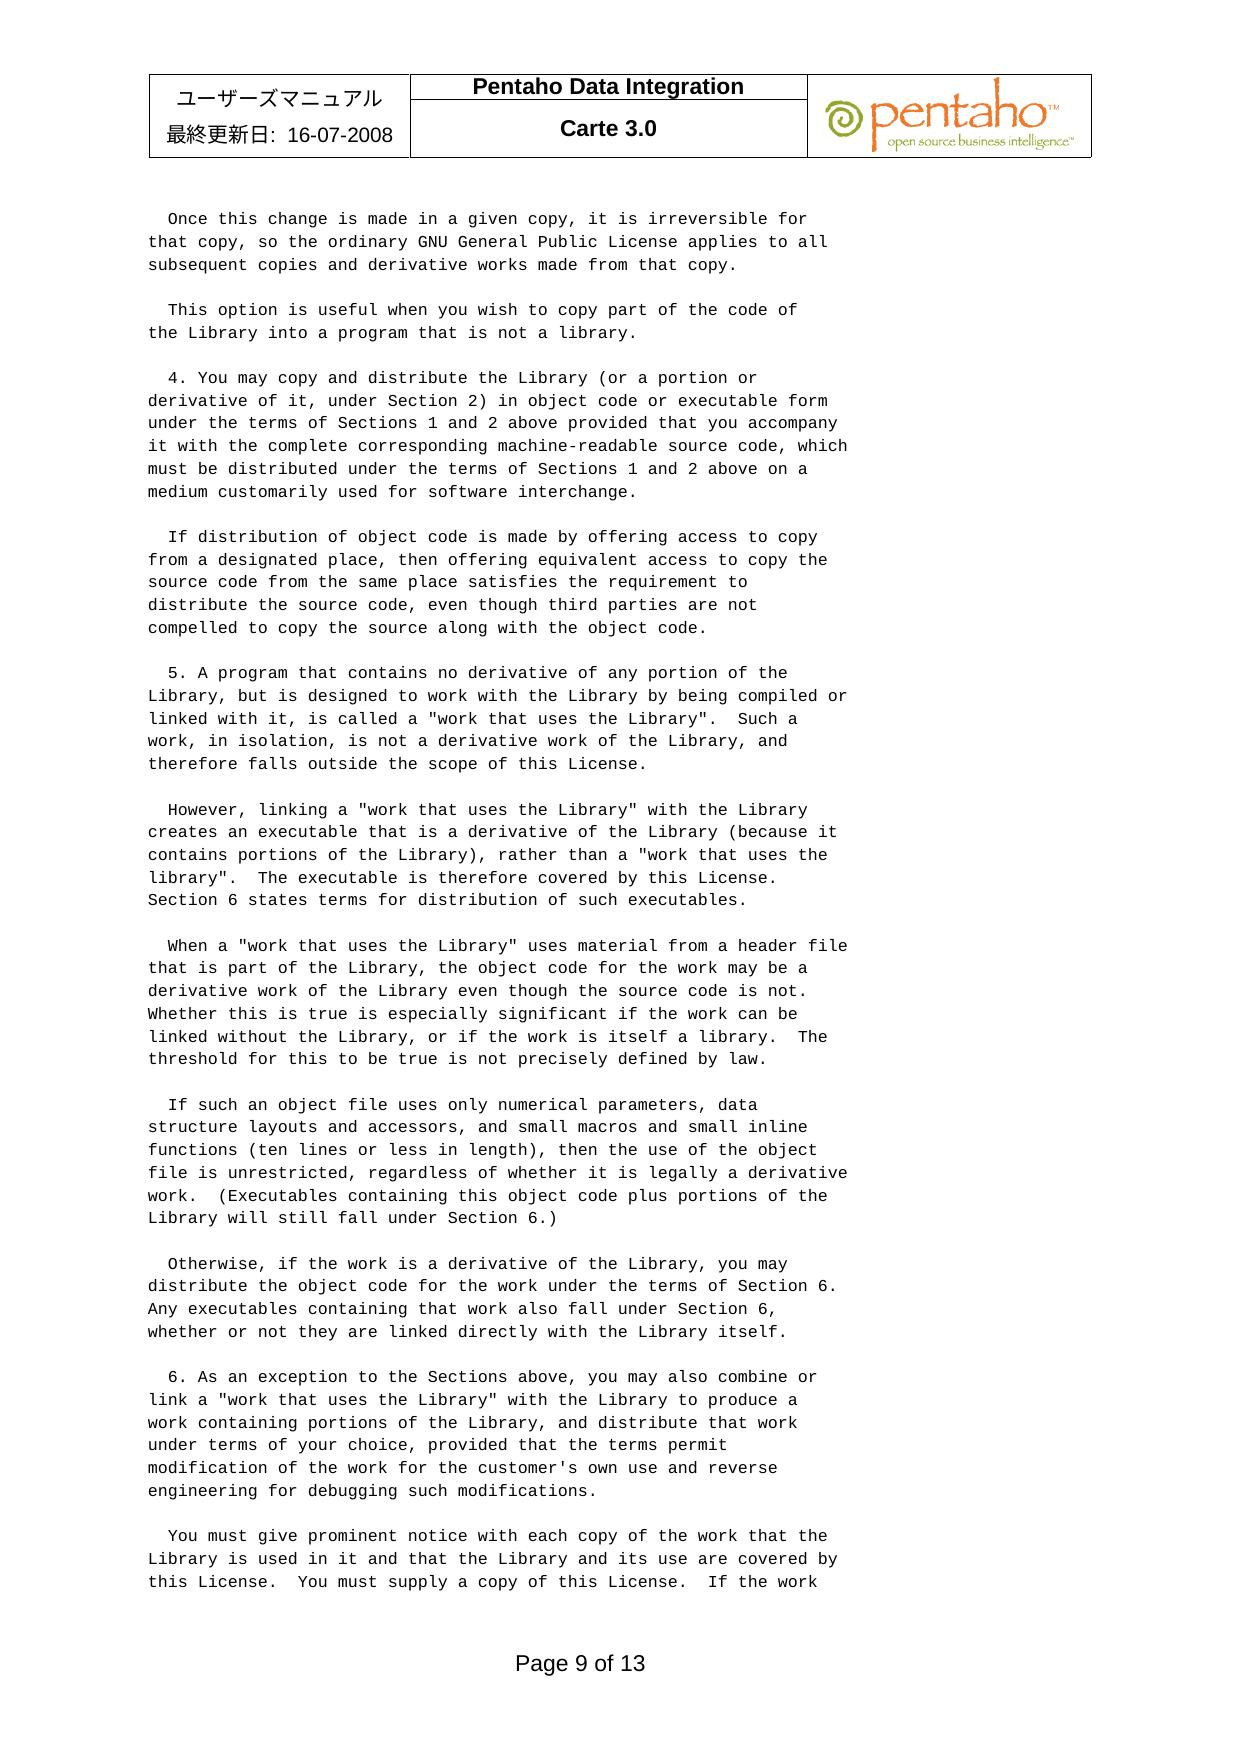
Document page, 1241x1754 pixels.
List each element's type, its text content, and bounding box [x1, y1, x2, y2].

text Once this change is made in a given copy, it is irreversible for that copy, so the ordinary GNU General Public License applies to all subsequent copies and derivative works made from that copy. This option is useful when you wish to copy part of the code of the Library into a program that is not a library. 4. You may copy and distribute the Library (or a portion or derivative of it, under Section 2) in object code or executable form under the terms of Sections 1 and 2 above provided that you accompany it with the complete corresponding machine-readable source code, which must be distributed under the terms of Sections 1 and 2 above on a medium customarily used for software interchange. If distribution of object code is made by offering access to copy from a designated place, then offering equivalent access to copy the source code from the same place satisfies the requirement to distribute the source code, even though third parties are not compelled to copy the source along with the object code. 5. A program that contains no derivative of any portion of the Library, but is designed to work with the Library by being compiled or linked with it, is called a "work that uses the Library". Such a work, in isolation, is not a derivative work of the Library, and therefore falls outside the scope of this License. However, linking a "work that uses the Library" with the Library creates an executable that is a derivative of the Library (because it contains portions of the Library), rather than a "work that uses the library". The executable is therefore covered by this License. Section 6 states terms for distribution of such executables. When a "work that uses the Library" uses material from a header file that is part of the Library, the object code for the work may be a derivative work of the Library even though the source code is not. Whether this is true is especially significant if the work can be linked without the Library, or if the work is itself a library. The threshold for this to be true is not precisely defined by law. If such an object file uses only numerical parameters, data structure layouts and accessors, and small macros and small inline functions (ten lines or less in length), then the use of the object file is unrestricted, regardless of whether it is legally a derivative work. (Executables containing this object code plus portions of the Library will still fall under Section 6.) Otherwise, if the work is a derivative of the Library, you may distribute the object code for the work under the terms of Section 6. Any executables containing that work also fall under Section 6, whether or not they are linked directly with the Library itself. 6. As an exception to the Sections above, you may also combine or link a "work that uses the Library" with the Library to produce a work containing portions of the Library, and distribute that work under terms of your choice, provided that the terms permit modification of the work for the customer's own use and reverse engineering for debugging such modifications. You must give prominent notice with each copy of the work that the Library is used in it and that the Library and its use are covered by this License. You must supply a copy of this License. If the work [148, 188, 1092, 1592]
